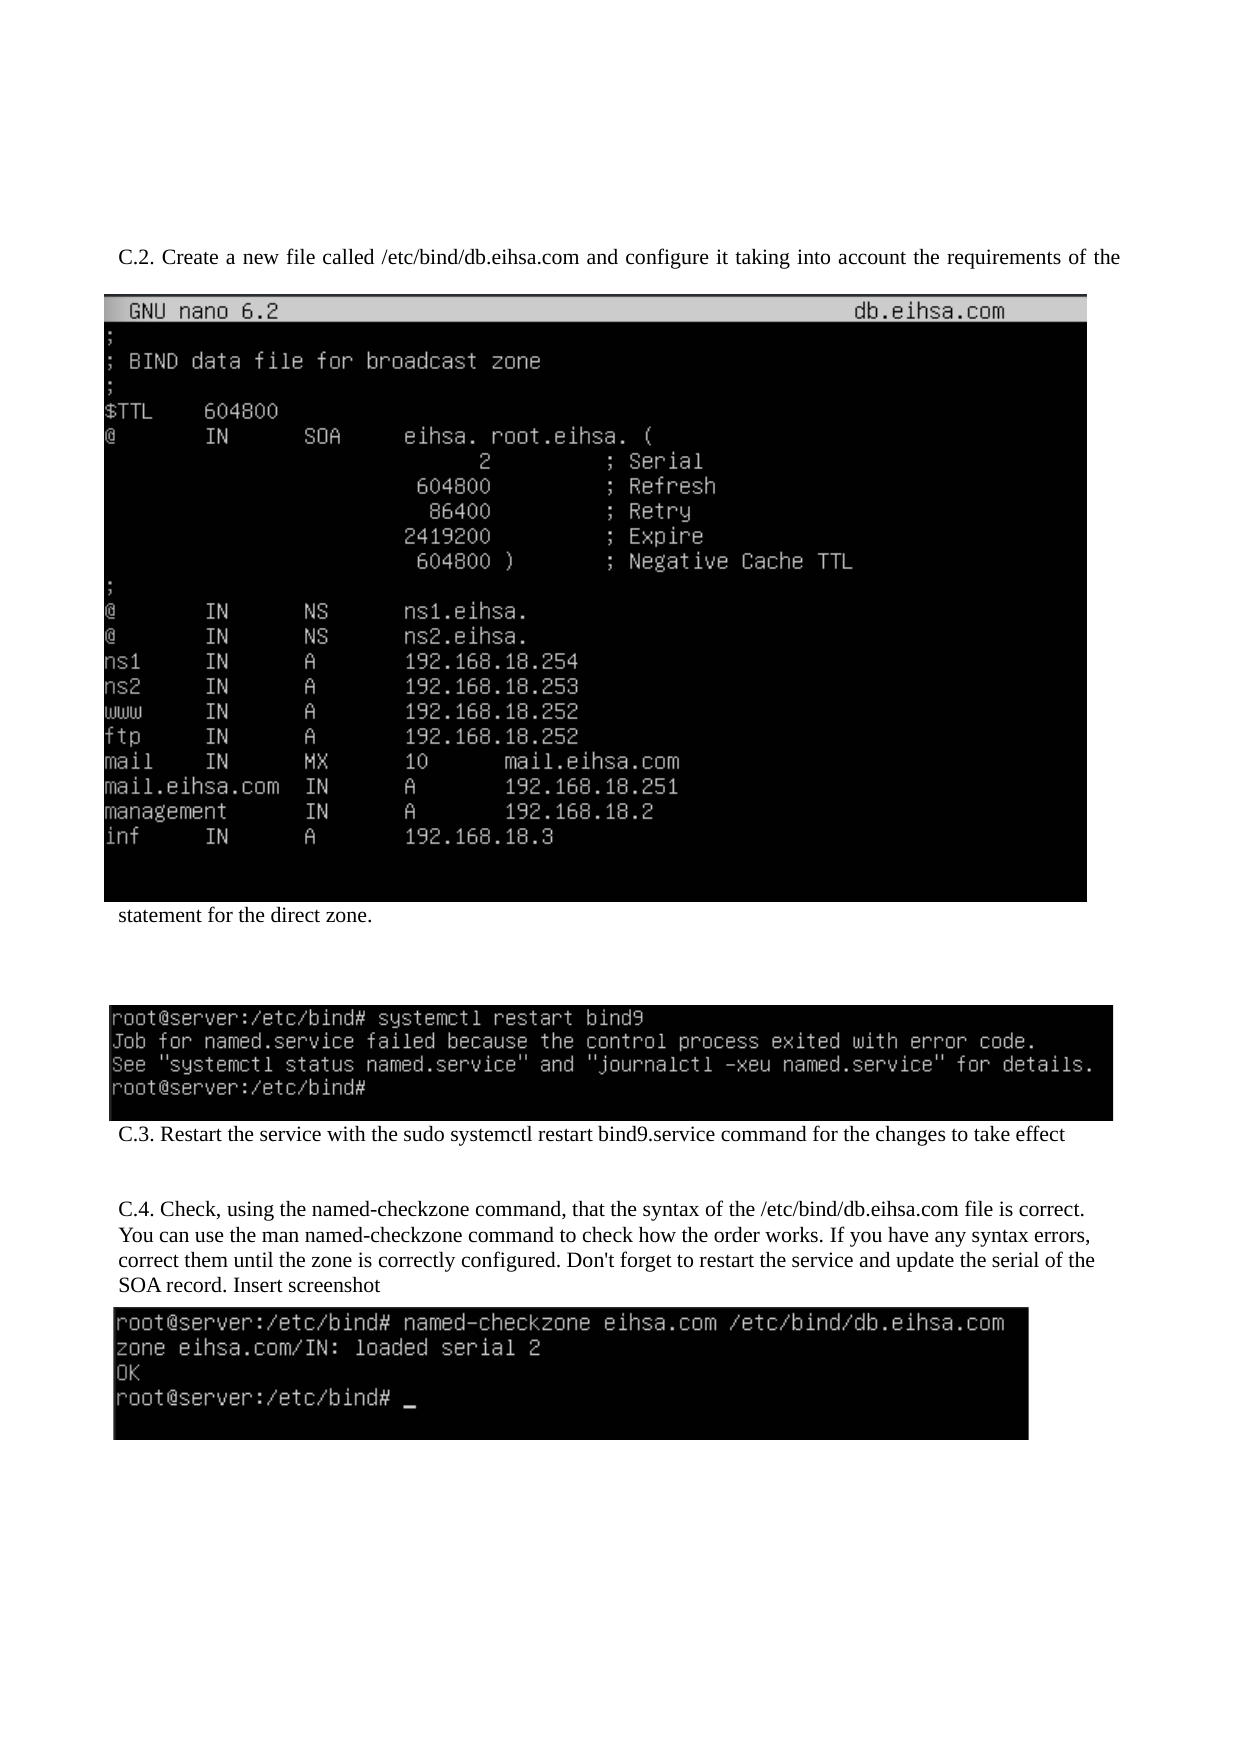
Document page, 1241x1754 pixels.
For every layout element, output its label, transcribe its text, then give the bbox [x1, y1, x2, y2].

picture [104, 294, 1087, 902]
text C.3. Restart the service with the sudo systemctl restart bind9.service command for the changes to take effect [118, 1003, 1122, 1146]
text C.4. Check, using the named-checkzone command, that the syntax of the /etc/bind/db.eihsa.com file is correct. You can use the man named-checkzone command to check how the order works. If you have any syntax errors, correct them until the zone is correctly configured. Don't forget to restart the service and update the serial of the SOA record. Insert screenshot [118, 1196, 1122, 1297]
picture [113, 1307, 1029, 1440]
picture [109, 1005, 1114, 1121]
text C.2. Create a new file called /etc/bind/db.eihsa.com and configure it taking into account the requirements of the statement for the direct zone. [118, 244, 1122, 927]
